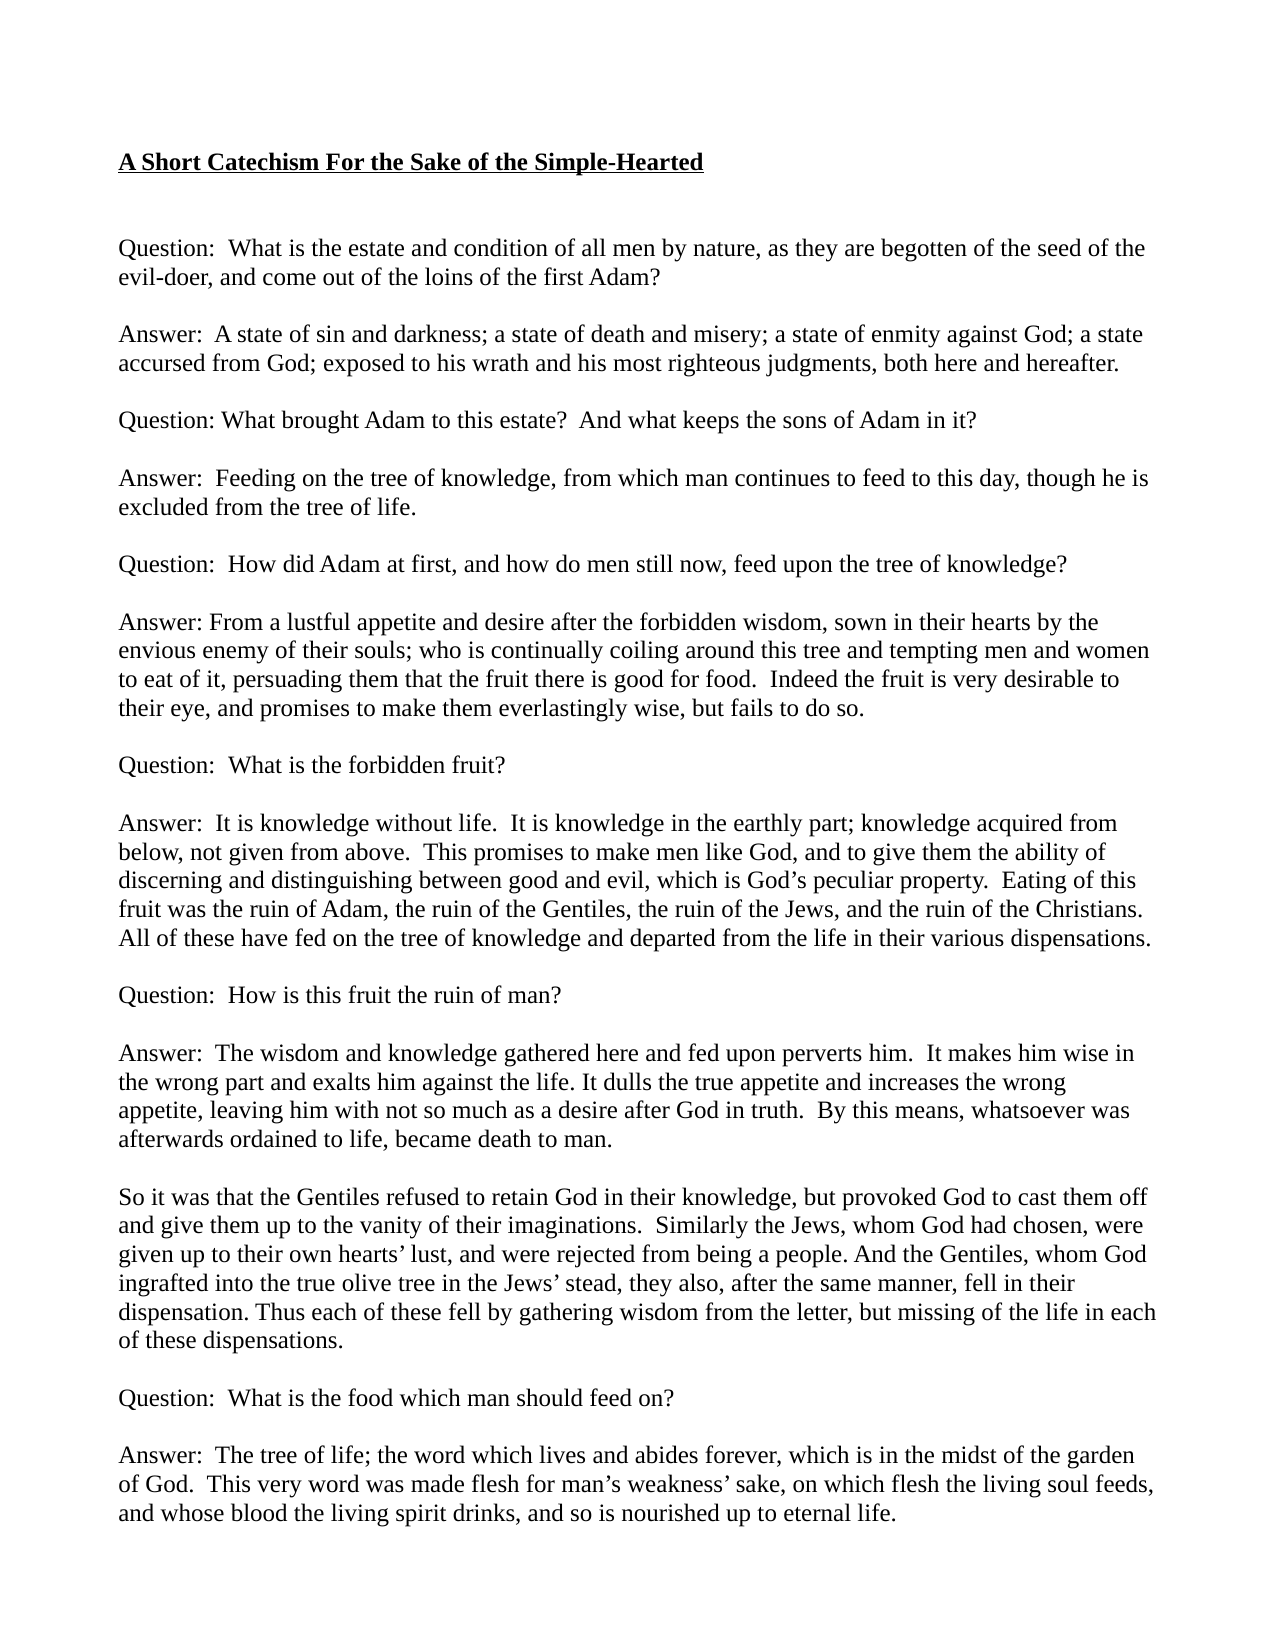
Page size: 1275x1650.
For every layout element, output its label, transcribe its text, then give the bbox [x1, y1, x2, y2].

text Answer: It is knowledge without life. It is knowledge in the earthly part; knowledge acquired from below, not given from above. This promises to make men like God, and to give them the ability of discerning and distinguishing between good and evil, which is God’s peculiar property. Eating of this fruit was the ruin of Adam, the ruin of the Gentiles, the ruin of the Jews, and the ruin of the Christians. All of these have fed on the tree of knowledge and departed from the life in their various dispensations. [118, 808, 1157, 952]
text Answer: The wisdom and knowledge gathered here and fed upon perverts him. It makes him wise in the wrong part and exalts him against the life. It dulls the true appetite and increases the wrong appetite, leaving him with not so much as a desire after God in truth. By this means, whatsoever was afterwards ordained to life, became death to man. [118, 1038, 1157, 1153]
text Question: What is the estate and condition of all men by nature, as they are begotten of the seed of the evil-doer, and come out of the loins of the first Adam? [118, 233, 1157, 291]
text Question: What is the forbidden fruit? [118, 751, 1157, 779]
text Answer: Feeding on the tree of knowledge, from which man continues to feed to this day, though he is excluded from the tree of life. [118, 463, 1157, 521]
text So it was that the Gentiles refused to retain God in their knowledge, but provoked God to cast them off and give them up to the vanity of their imaginations. Similarly the Jews, whom God had chosen, were given up to their own hearts’ lust, and were rejected from being a people. And the Gentiles, whom God ingrafted into the true olive tree in the Jews’ stead, they also, after the same manner, fell in their dispensation. Thus each of these fell by gathering wisdom from the letter, but missing of the life in each of these dispensations. [118, 1182, 1157, 1354]
text A Short Catechism For the Sake of the Simple-Hearted [118, 147, 1157, 176]
text Answer: The tree of life; the word which lives and abides forever, which is in the midst of the garden of God. This very word was made flesh for man’s weakness’ sake, on which flesh the living soul feeds, and whose blood the living spirit drinks, and so is nourished up to eternal life. [118, 1441, 1157, 1527]
text Question: How is this fruit the ruin of man? [118, 981, 1157, 1009]
text Answer: A state of sin and darkness; a state of death and misery; a state of enmity against God; a state accursed from God; exposed to his wrath and his most righteous judgments, both here and hereafter. [118, 319, 1157, 377]
text Question: What is the food which man should feed on? [118, 1383, 1157, 1412]
text Question: How did Adam at first, and how do men still now, feed upon the tree of knowledge? [118, 549, 1157, 578]
text Question: What brought Adam to this estate? And what keeps the sons of Adam in it? [118, 406, 1157, 434]
text Answer: From a lustful appetite and desire after the forbidden wisdom, sown in their hearts by the envious enemy of their souls; who is continually coiling around this tree and tempting men and women to eat of it, persuading them that the fruit there is good for food. Indeed the fruit is very desirable to their eye, and promises to make them everlastingly wise, but fails to do so. [118, 607, 1157, 722]
